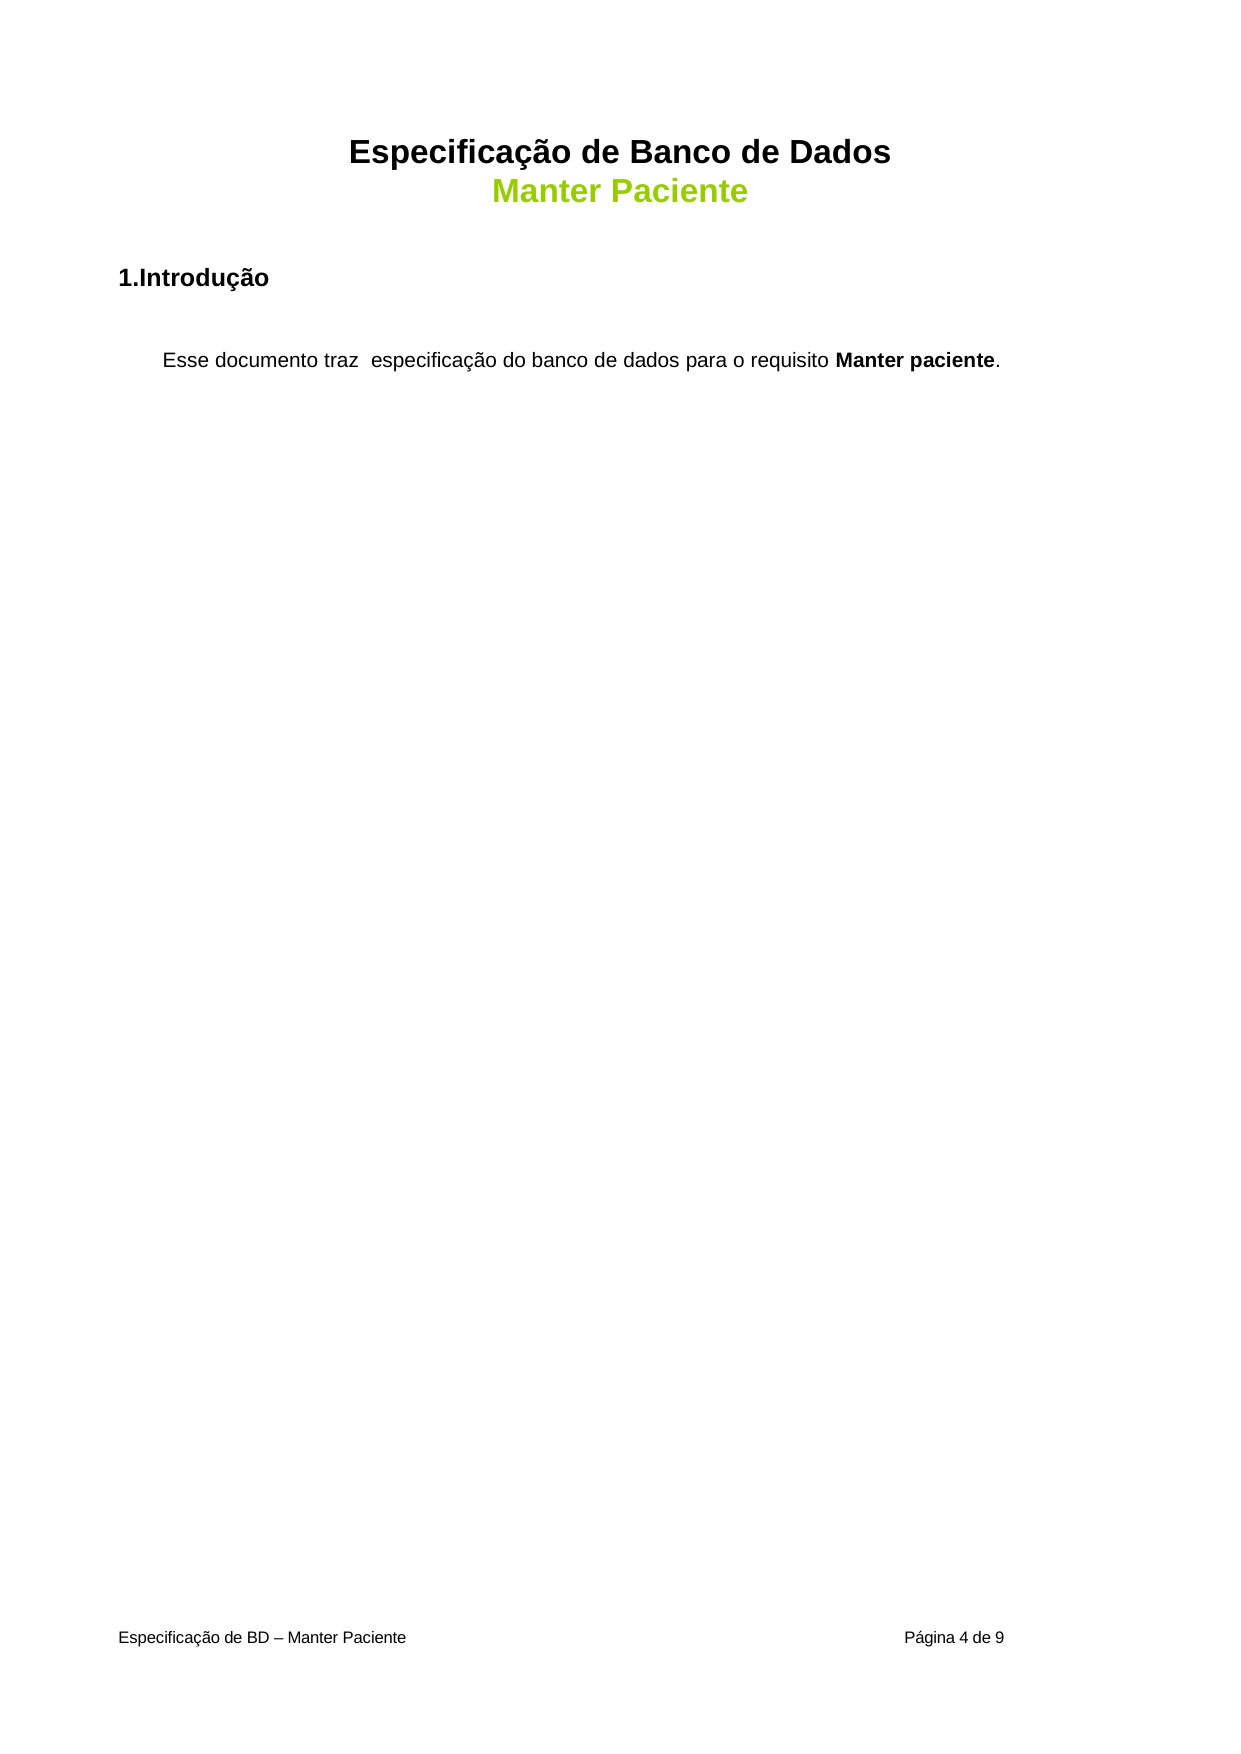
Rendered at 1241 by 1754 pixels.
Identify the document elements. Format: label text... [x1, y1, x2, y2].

title Manter Paciente [118, 171, 1122, 209]
subtitle Introdução [118, 263, 1122, 292]
text Esse documento traz especificação do banco de dados para o requisito Manter paciente. [118, 347, 1122, 372]
title Especificação de Banco de Dados [118, 132, 1122, 171]
